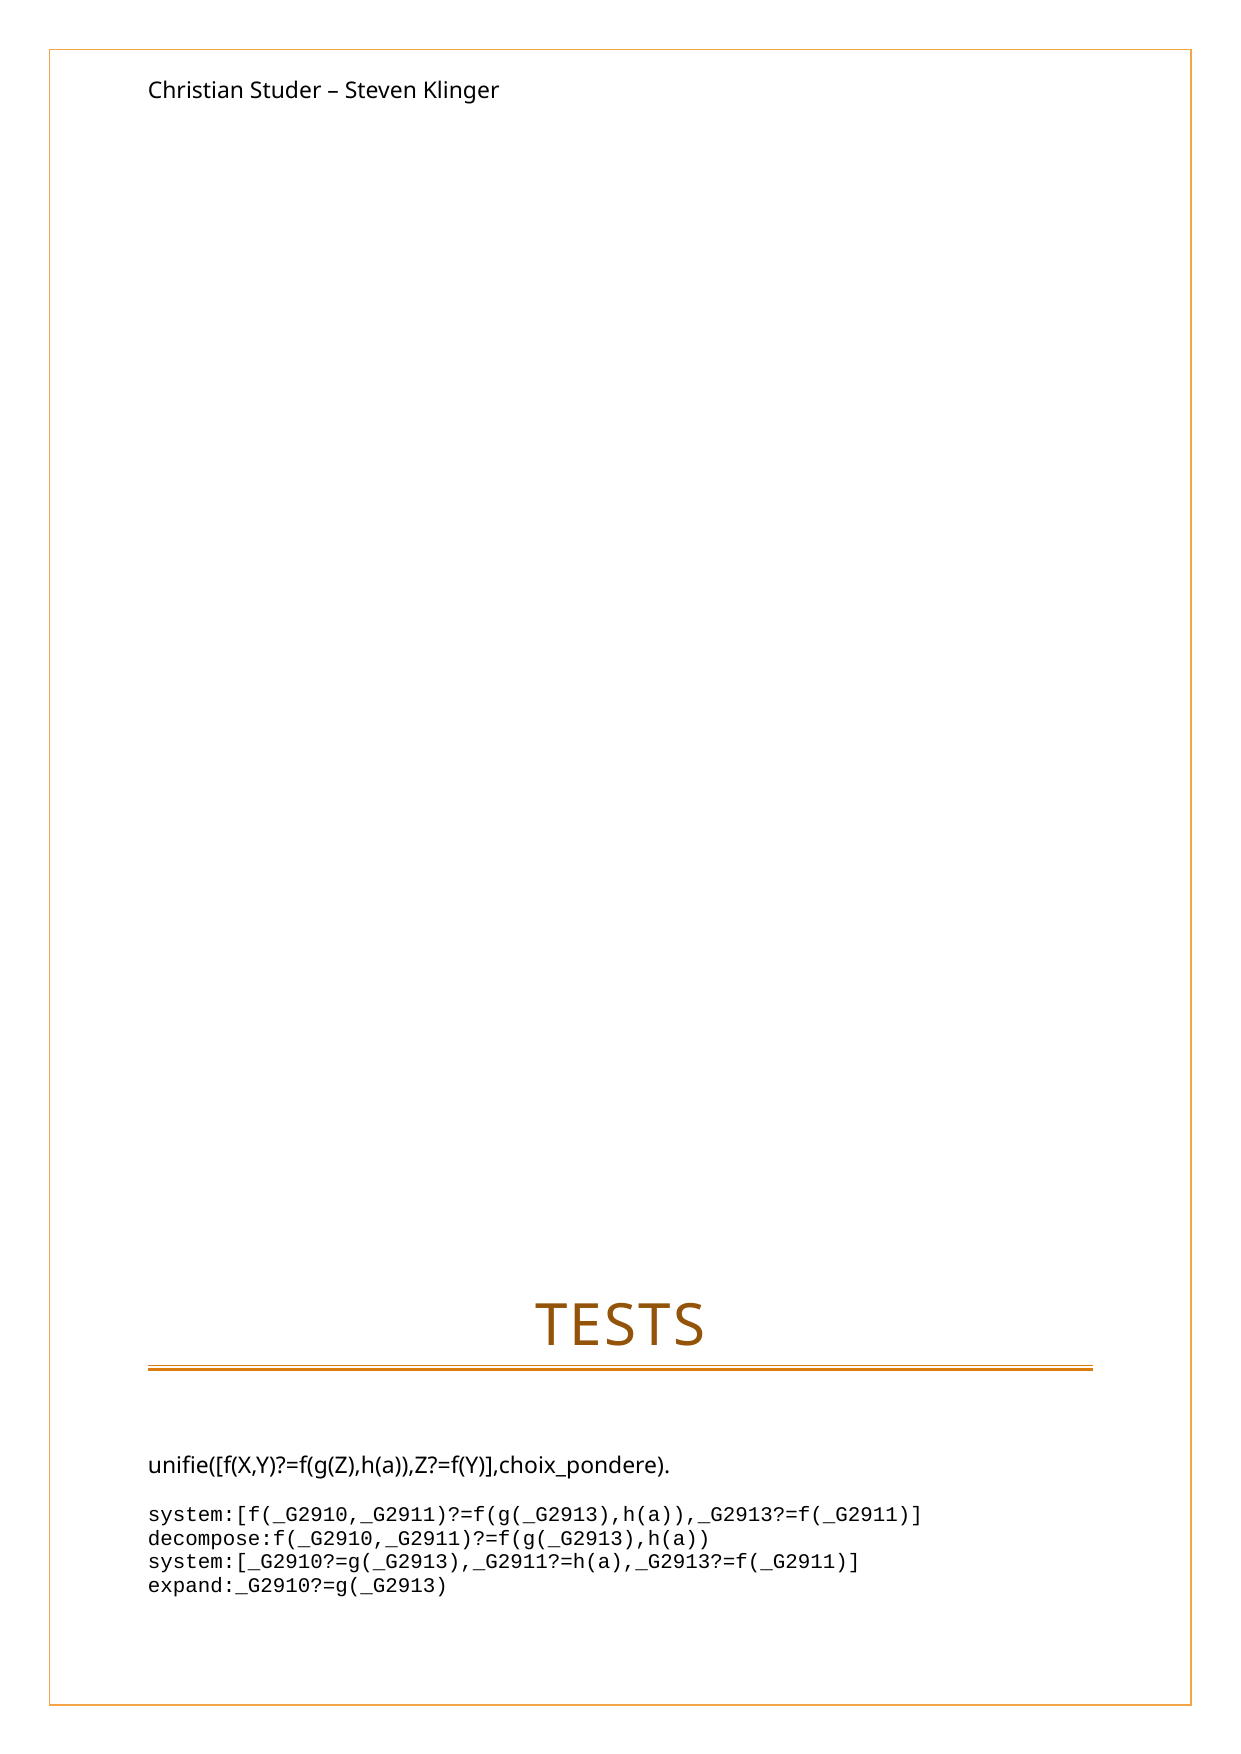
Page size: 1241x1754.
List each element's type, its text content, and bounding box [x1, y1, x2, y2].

subtitle Tests [148, 1283, 1093, 1365]
text decompose:f(_G2910,_G2911)?=f(g(_G2913),h(a)) [148, 1528, 1093, 1551]
text system:[f(_G2910,_G2911)?=f(g(_G2913),h(a)),_G2913?=f(_G2911)] [148, 1504, 1093, 1528]
text unifie([f(X,Y)?=f(g(Z),h(a)),Z?=f(Y)],choix_pondere). [148, 1449, 1093, 1481]
text system:[_G2910?=g(_G2913),_G2911?=h(a),_G2913?=f(_G2911)] [148, 1551, 1093, 1575]
text expand:_G2910?=g(_G2913) [148, 1575, 1093, 1599]
